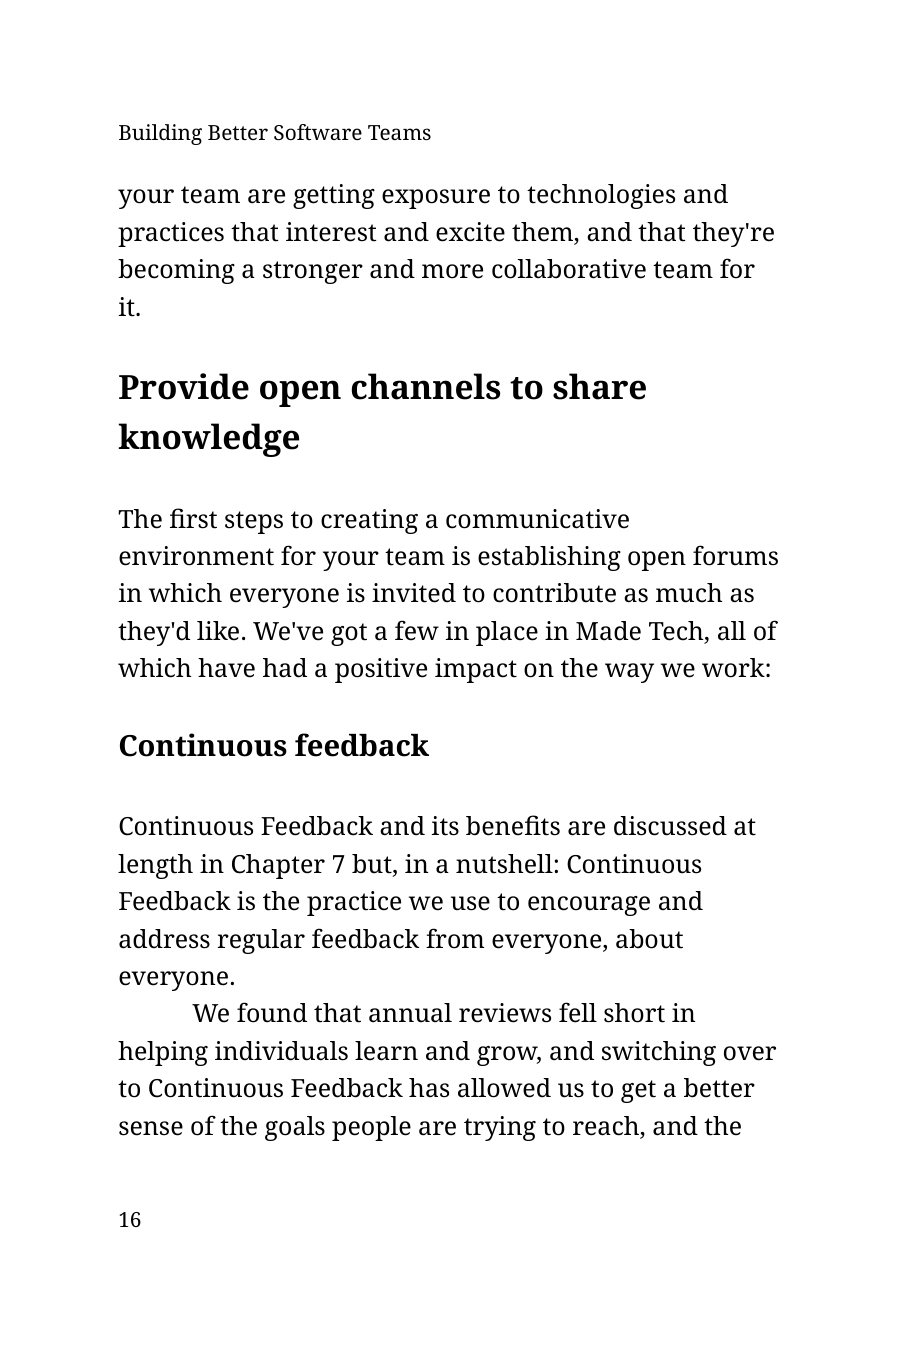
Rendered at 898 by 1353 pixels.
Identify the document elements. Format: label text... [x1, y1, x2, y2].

text We found that annual reviews fell short in helping individuals learn and grow, and switching over to Continuous Feedback has allowed us to get a better sense of the goals people are trying to reach, and the [118, 996, 779, 1142]
text your team are getting exposure to technologies and practices that interest and excite them, and that they're becoming a stronger and more collaborative team for it. [118, 177, 779, 323]
subtitle Provide open channels to share knowledge [118, 364, 779, 459]
subtitle Continuous feedback [118, 726, 779, 765]
text The first steps to creating a communicative environment for your team is establishing open forums in which everyone is invited to contribute as much as they'd like. We've got a few in place in Made Tech, all of which have had a positive impact on the way we work: [118, 501, 779, 685]
text Continuous Feedback and its benefits are discussed at length in Chapter 7 but, in a nutshell: Continuous Feedback is the practice we use to encourage and address regular feedback from everyone, about everyone. [118, 809, 779, 993]
